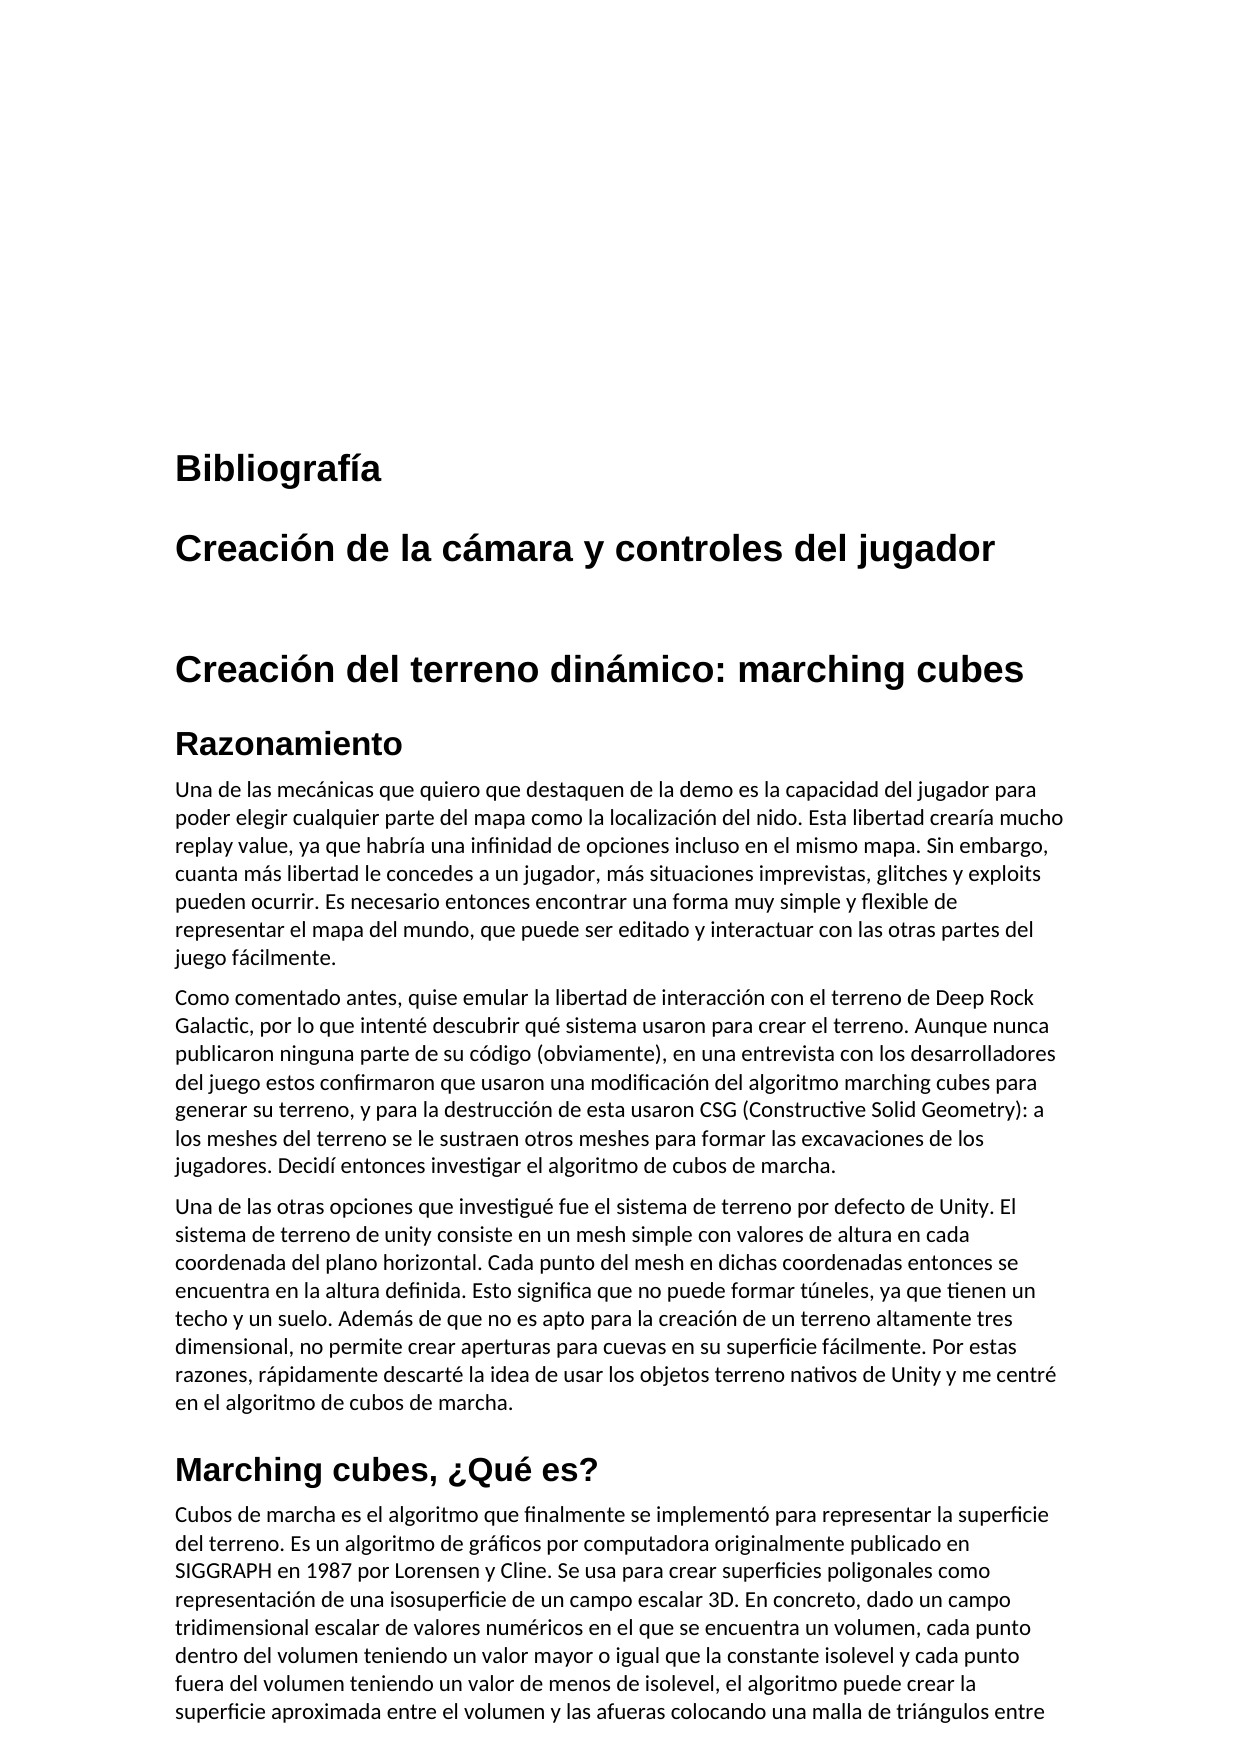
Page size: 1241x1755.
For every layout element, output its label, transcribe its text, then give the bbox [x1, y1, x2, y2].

subtitle Creación del terreno dinámico: marching cubes [175, 647, 1065, 691]
text Cubos de marcha es el algoritmo que finalmente se implementó para representar la superficie del terreno. Es un algoritmo de gráficos por computadora originalmente publicado en SIGGRAPH en 1987 por Lorensen y Cline. Se usa para crear superficies poligonales como representación de una isosuperficie de un campo escalar 3D. En concreto, dado un campo tridimensional escalar de valores numéricos en el que se encuentra un volumen, cada punto dentro del volumen teniendo un valor mayor o igual que la constante isolevel y cada punto fuera del volumen teniendo un valor de menos de isolevel, el algoritmo puede crear la superficie aproximada entre el volumen y las afueras colocando una malla de triángulos entre [175, 1501, 1065, 1725]
text Como comentado antes, quise emular la libertad de interacción con el terreno de Deep Rock Galactic, por lo que intenté descubrir qué sistema usaron para crear el terreno. Aunque nunca publicaron ninguna parte de su código (obviamente), en una entrevista con los desarrolladores del juego estos confirmaron que usaron una modificación del algoritmo marching cubes para generar su terreno, y para la destrucción de esta usaron CSG (Constructive Solid Geometry): a los meshes del terreno se le sustraen otros meshes para formar las excavaciones de los jugadores. Decidí entonces investigar el algoritmo de cubos de marcha. [175, 983, 1065, 1180]
subtitle Creación de la cámara y controles del jugador [175, 526, 1065, 569]
subtitle Marching cubes, ¿Qué es? [175, 1450, 1065, 1488]
subtitle Razonamiento [175, 724, 1065, 762]
text Una de las otras opciones que investigué fue el sistema de terreno por defecto de Unity. El sistema de terreno de unity consiste en un mesh simple con valores de altura en cada coordenada del plano horizontal. Cada punto del mesh en dichas coordenadas entonces se encuentra en la altura definida. Esto significa que no puede formar túneles, ya que tienen un techo y un suelo. Además de que no es apto para la creación de un terreno altamente tres dimensional, no permite crear aperturas para cuevas en su superficie fácilmente. Por estas razones, rápidamente descarté la idea de usar los objetos terreno nativos de Unity y me centré en el algoritmo de cubos de marcha. [175, 1192, 1065, 1416]
subtitle Bibliografía [175, 446, 1065, 489]
text Una de las mecánicas que quiero que destaquen de la demo es la capacidad del jugador para poder elegir cualquier parte del mapa como la localización del nido. Esta libertad crearía mucho replay value, ya que habría una infinidad de opciones incluso en el mismo mapa. Sin embargo, cuanta más libertad le concedes a un jugador, más situaciones imprevistas, glitches y exploits pueden ocurrir. Es necesario entonces encontrar una forma muy simple y flexible de representar el mapa del mundo, que puede ser editado y interactuar con las otras partes del juego fácilmente. [175, 775, 1065, 971]
